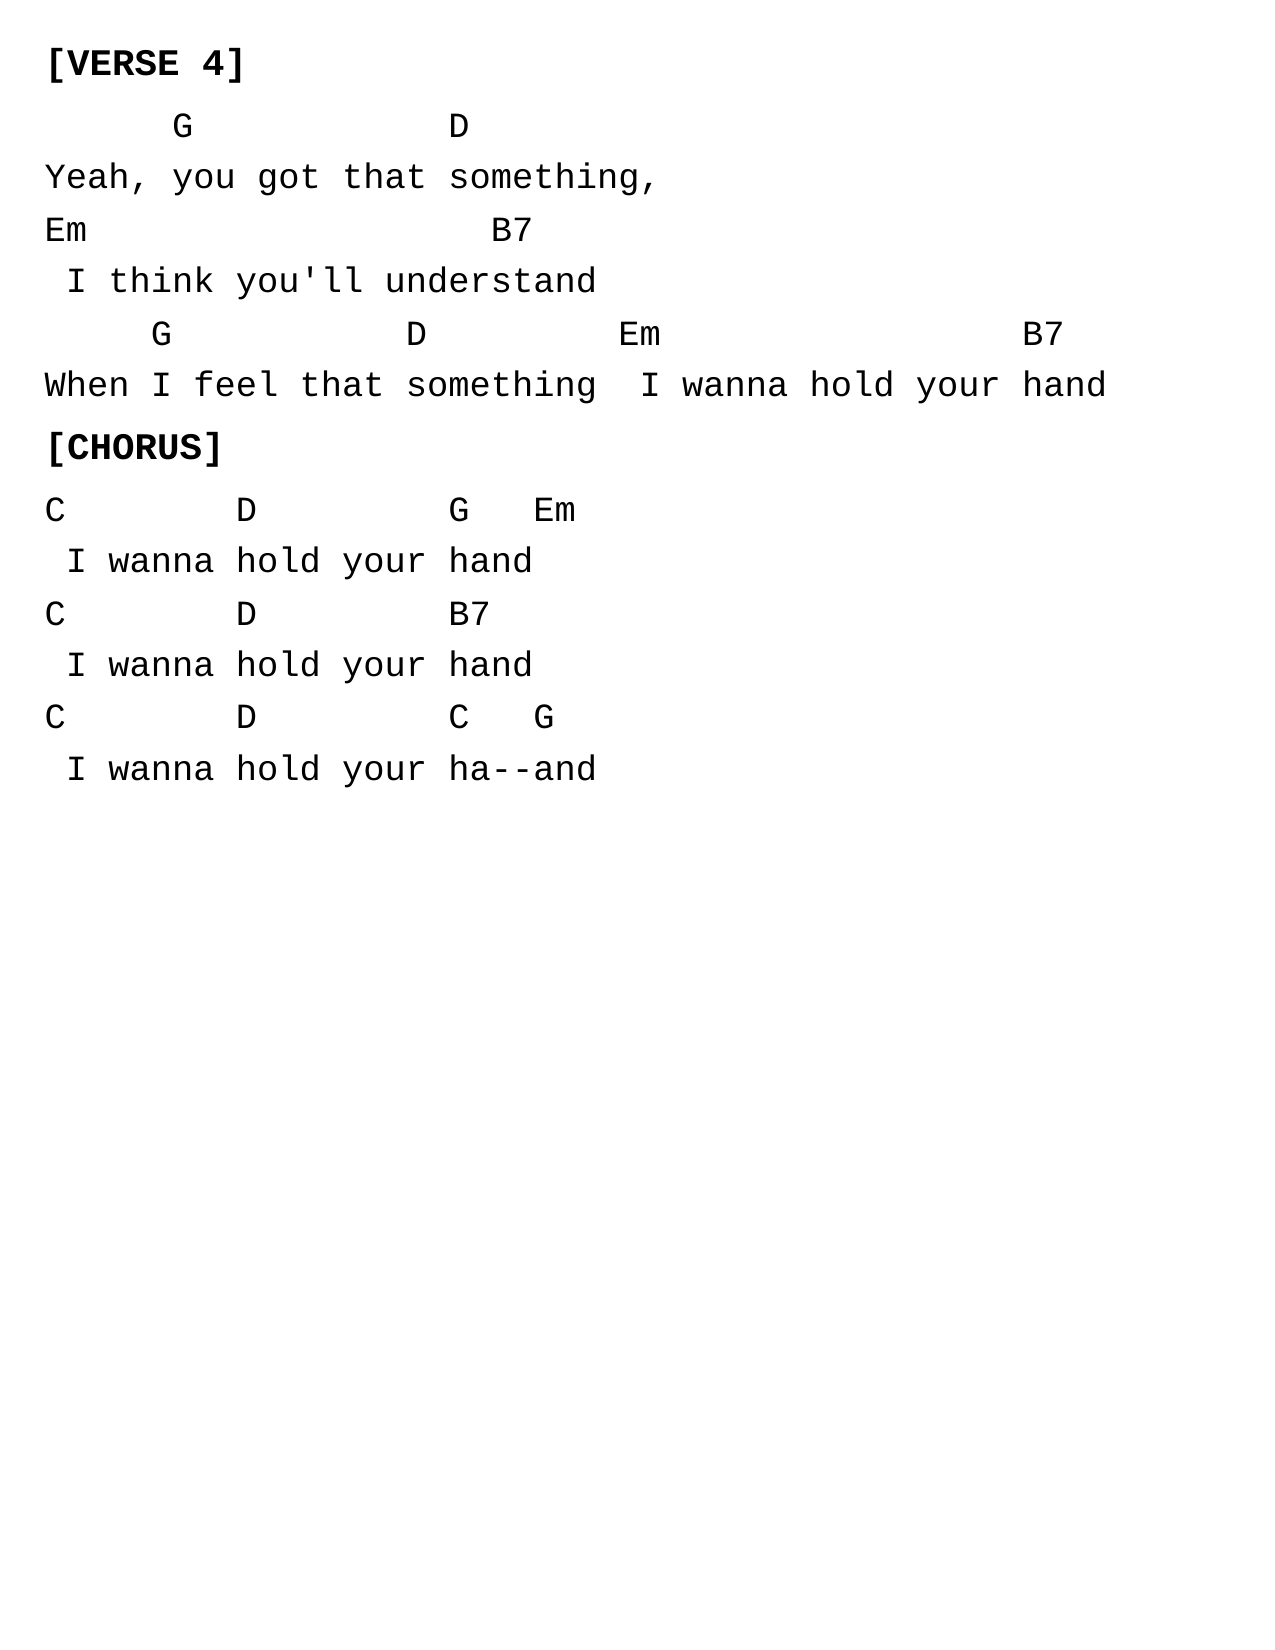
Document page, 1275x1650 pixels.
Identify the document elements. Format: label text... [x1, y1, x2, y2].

text I wanna hold your hand [44, 647, 1231, 687]
text C D C G [44, 699, 1231, 739]
text When I feel that something I wanna hold your hand [44, 367, 1231, 407]
text Yeah, you got that something, [44, 159, 1231, 199]
text I think you'll understand [44, 263, 1231, 303]
text G D Em B7 [44, 315, 1231, 356]
subtitle [VERSE 4] [44, 44, 1231, 87]
text I wanna hold your hand [44, 543, 1231, 583]
subtitle [CHORUS] [44, 428, 1231, 471]
text Em B7 [44, 211, 1231, 252]
text C D G Em [44, 491, 1231, 532]
text I wanna hold your ha--and [44, 751, 1231, 791]
text G D [44, 107, 1231, 148]
text C D B7 [44, 595, 1231, 636]
